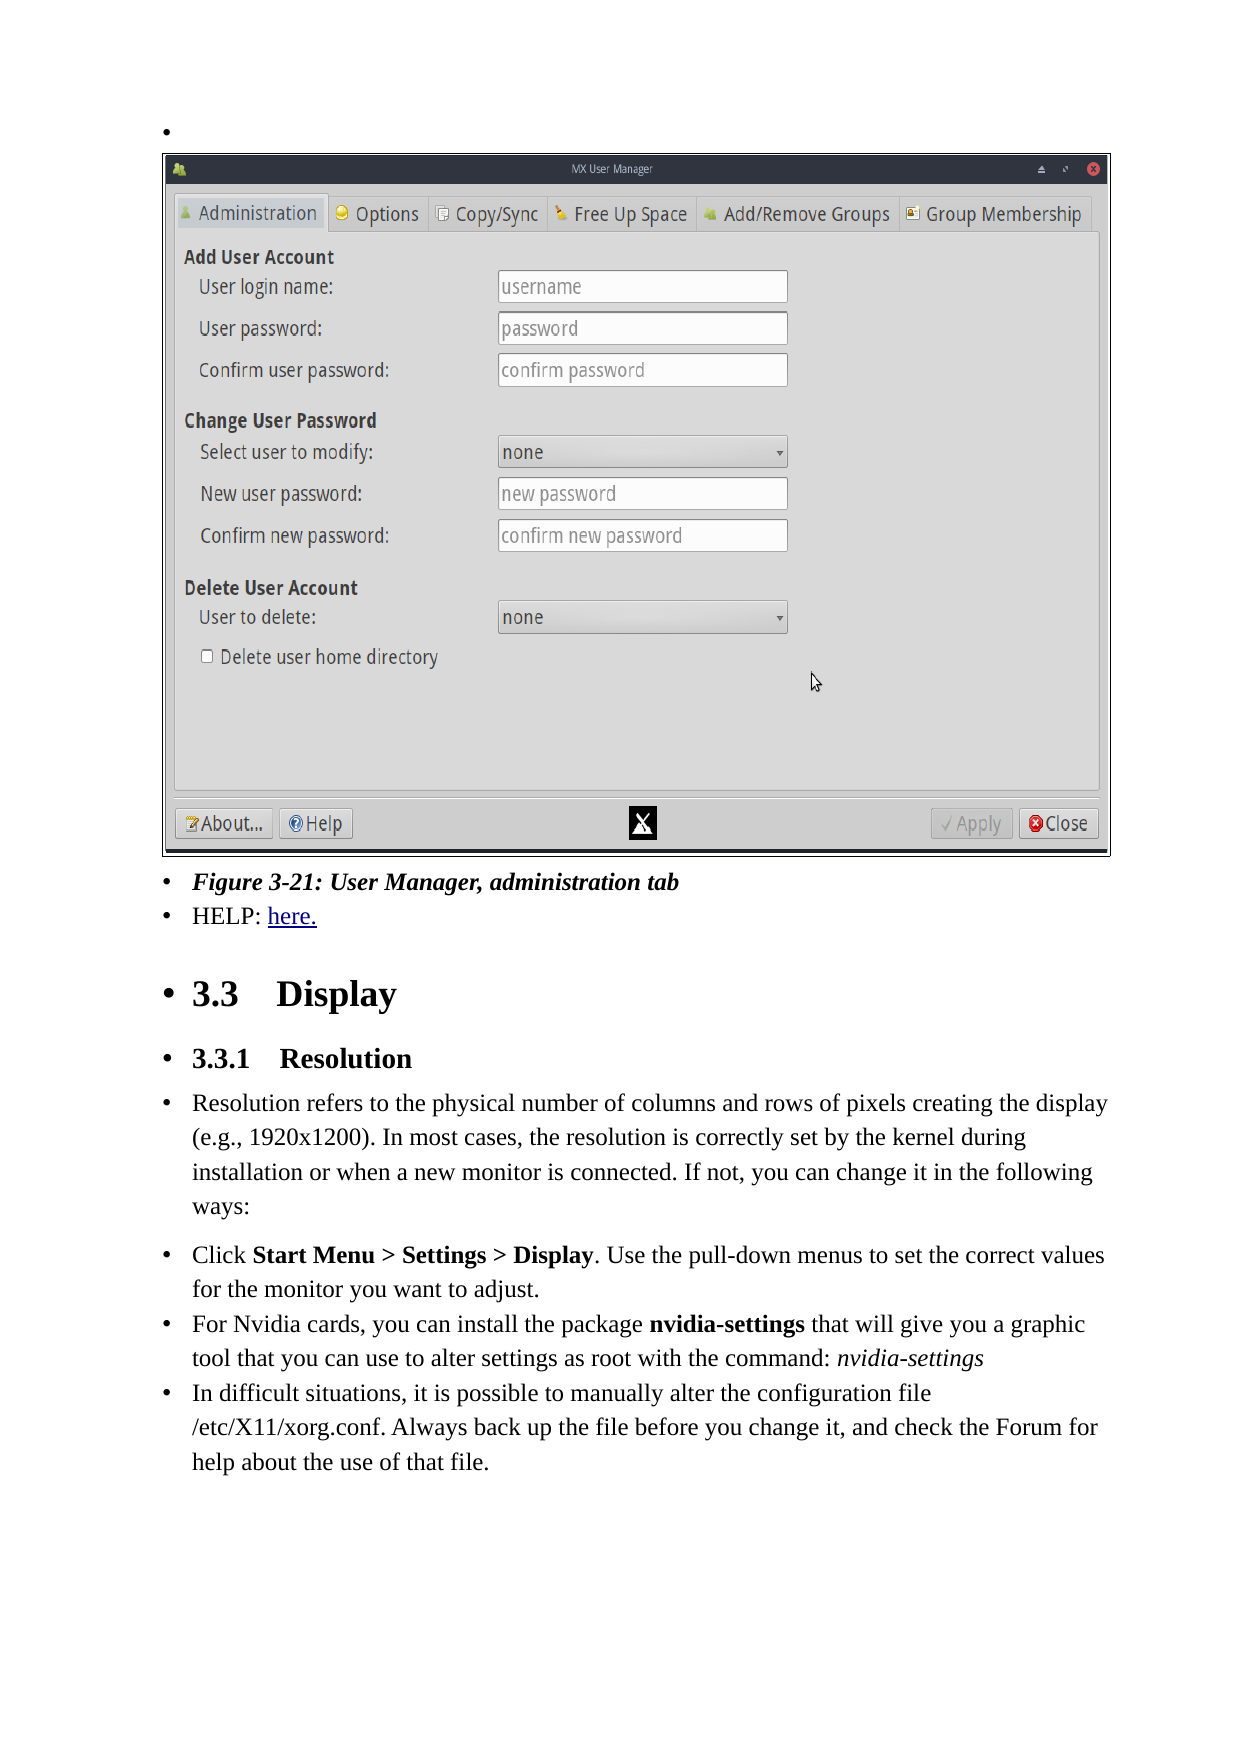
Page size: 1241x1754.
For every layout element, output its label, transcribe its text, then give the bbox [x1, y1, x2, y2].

list Resolution refers to the physical number of columns and rows of pixels creating the display (e.g., 1920x1200). In most cases, the resolution is correctly set by the kernel during installation or when a new monitor is connected. If not, you can change it in the following ways: [162, 1088, 1122, 1220]
picture [165, 155, 1108, 853]
list Click Start Menu > Settings > Display. Use the pull-down menus to set the correct values for the monitor you want to adjust. [162, 1240, 1122, 1303]
list For Nvidia cards, you can install the package nvidia-settings that will give you a graphic tool that you can use to alter settings as root with the command: nvidia-settings [162, 1309, 1122, 1372]
list Figure 3-21: User Manager, administration tab [162, 867, 1122, 896]
subtitle 3.3 Display [162, 971, 1122, 1014]
list In difficult situations, it is possible to manually alter the configuration file /etc/X11/xorg.conf. Always back up the file before you change it, and check the Forum for help about the use of that file. [162, 1378, 1122, 1476]
list HELP: here. [162, 901, 1122, 930]
subtitle 3.3.1 Resolution [162, 1041, 1122, 1075]
